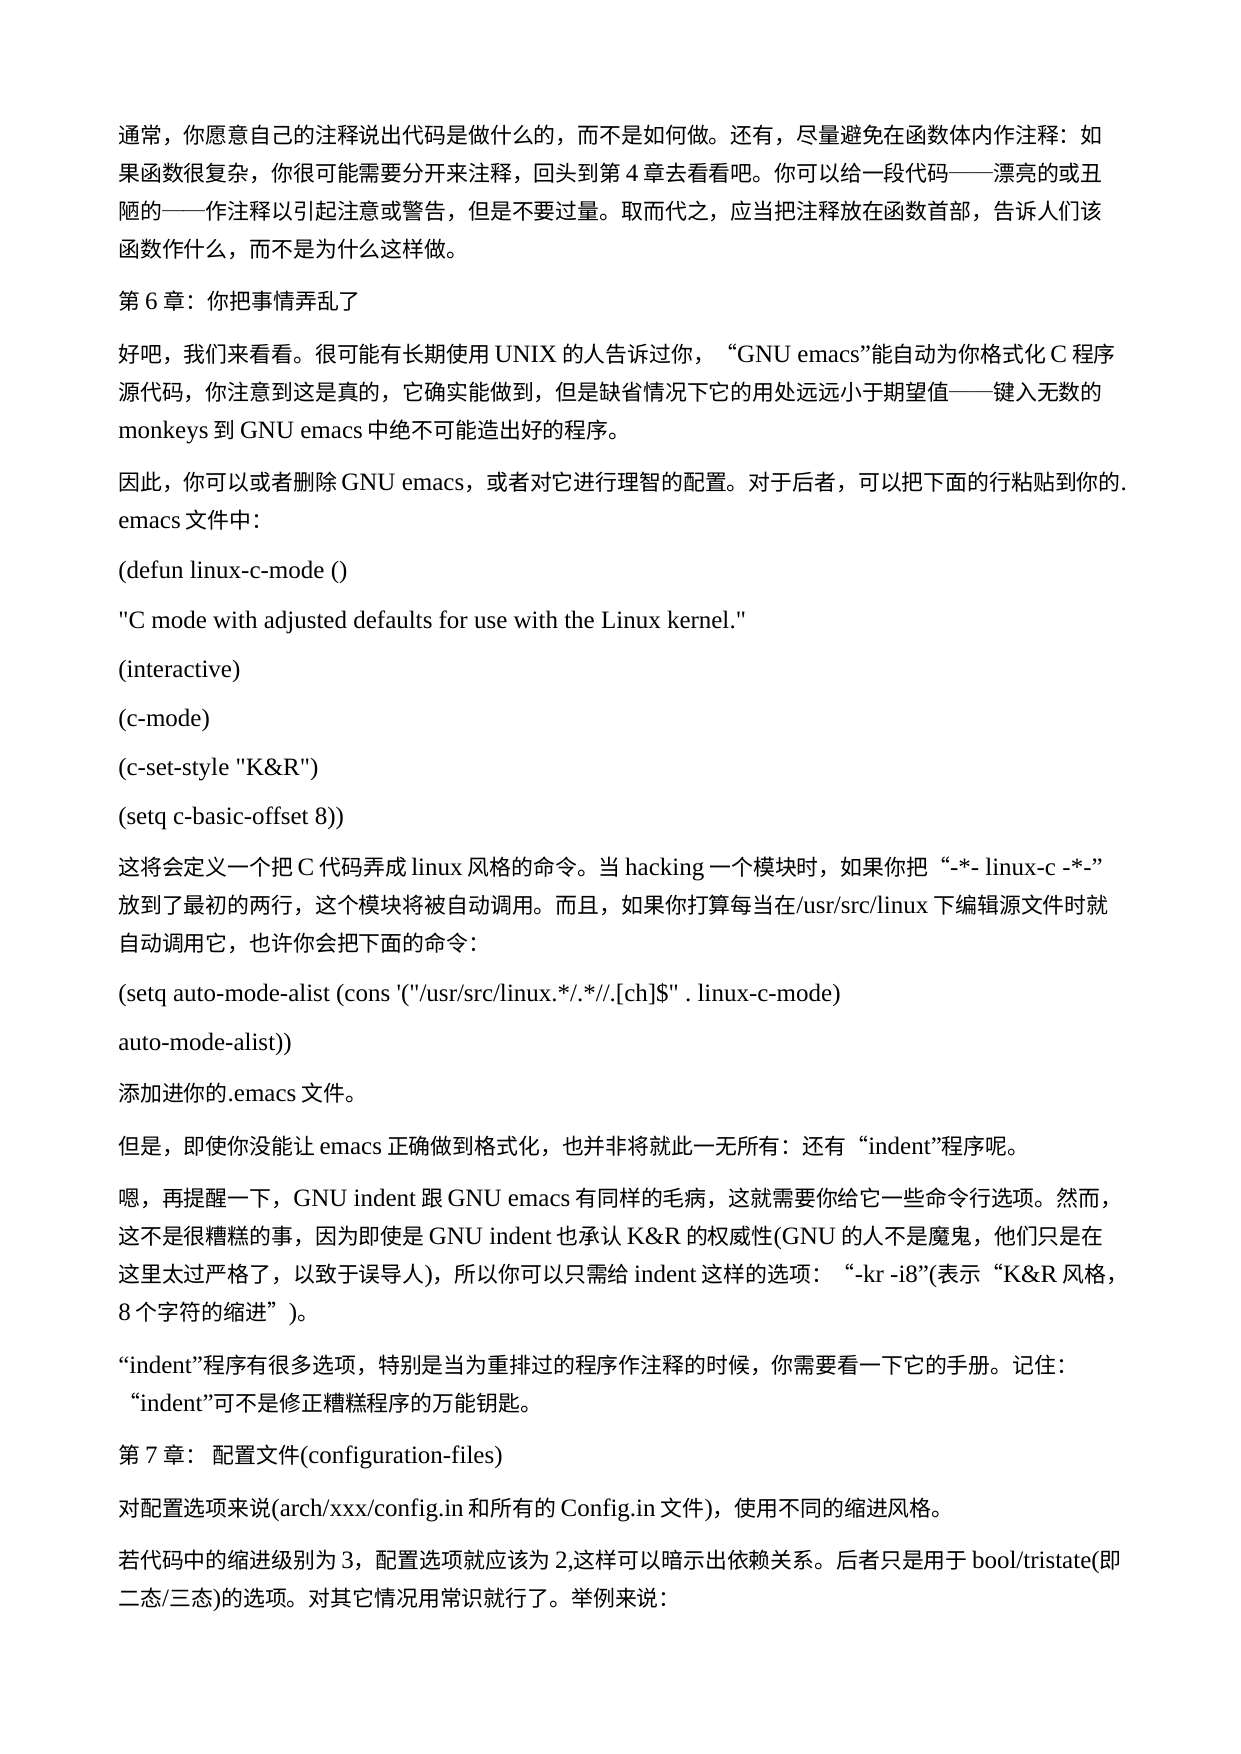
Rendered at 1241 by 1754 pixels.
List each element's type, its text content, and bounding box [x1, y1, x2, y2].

text 添加进你的.emacs文件。 [118, 1076, 1122, 1108]
text (interactive) [118, 654, 1122, 682]
text (setq c-basic-offset 8)) [118, 801, 1122, 830]
text 若代码中的缩进级别为3，配置选项就应该为2,这样可以暗示出依赖关系。后者只是用于bool/tristate(即二态/三态)的选项。对其它情况用常识就行了。举例来说： [118, 1543, 1122, 1613]
text (c-mode) [118, 703, 1122, 732]
text "C mode with adjusted defaults for use with the Linux kernel." [118, 605, 1122, 633]
text (c-set-style "K&R") [118, 752, 1122, 781]
text 第 7 章： 配置文件(configuration-files) [118, 1438, 1122, 1470]
text 对配置选项来说(arch/xxx/config.in和所有的Config.in文件)，使用不同的缩进风格。 [118, 1491, 1122, 1522]
text 好吧，我们来看看。很可能有长期使用UNIX的人告诉过你，“GNU emacs”能自动为你格式化C程序源代码，你注意到这是真的，它确实能做到，但是缺省情况下它的用处远远小于期望值──键入无数的monkeys到GNU emacs中绝不可能造出好的程序。 [118, 337, 1122, 444]
text 这将会定义一个把C代码弄成linux风格的命令。当hacking一个模块时，如果你把“-*- linux-c -*-”放到了最初的两行，这个模块将被自动调用。而且，如果你打算每当在/usr/src/linux下编辑源文件时就自动调用它，也许你会把下面的命令： [118, 850, 1122, 957]
text 通常，你愿意自己的注释说出代码是做什么的，而不是如何做。还有，尽量避免在函数体内作注释：如果函数很复杂，你很可能需要分开来注释，回头到第4章去看看吧。你可以给一段代码──漂亮的或丑陋的──作注释以引起注意或警告，但是不要过量。取而代之，应当把注释放在函数首部，告诉人们该函数作什么，而不是为什么这样做。 [118, 118, 1122, 263]
text (defun linux-c-mode () [118, 556, 1122, 584]
text (setq auto-mode-alist (cons '("/usr/src/linux.*/.*//.[ch]$" . linux-c-mode) [118, 978, 1122, 1007]
text 嗯，再提醒一下，GNU indent跟GNU emacs有同样的毛病，这就需要你给它一些命令行选项。然而，这不是很糟糕的事，因为即使是GNU indent也承认K&R的权威性(GNU的人不是魔鬼，他们只是在这里太过严格了，以致于误导人)，所以你可以只需给indent这样的选项：“-kr -i8”(表示“K&R风格，8个字符的缩进”)。 [118, 1181, 1122, 1327]
text auto-mode-alist)) [118, 1027, 1122, 1056]
text 但是，即使你没能让emacs正确做到格式化，也并非将就此一无所有：还有“indent”程序呢。 [118, 1129, 1122, 1161]
text 第 6 章：你把事情弄乱了 [118, 284, 1122, 316]
text “indent”程序有很多选项，特别是当为重排过的程序作注释的时候，你需要看一下它的手册。记住：“indent”可不是修正糟糕程序的万能钥匙。 [118, 1348, 1122, 1417]
text 因此，你可以或者删除GNU emacs，或者对它进行理智的配置。对于后者，可以把下面的行粘贴到你的.emacs文件中： [118, 465, 1122, 535]
